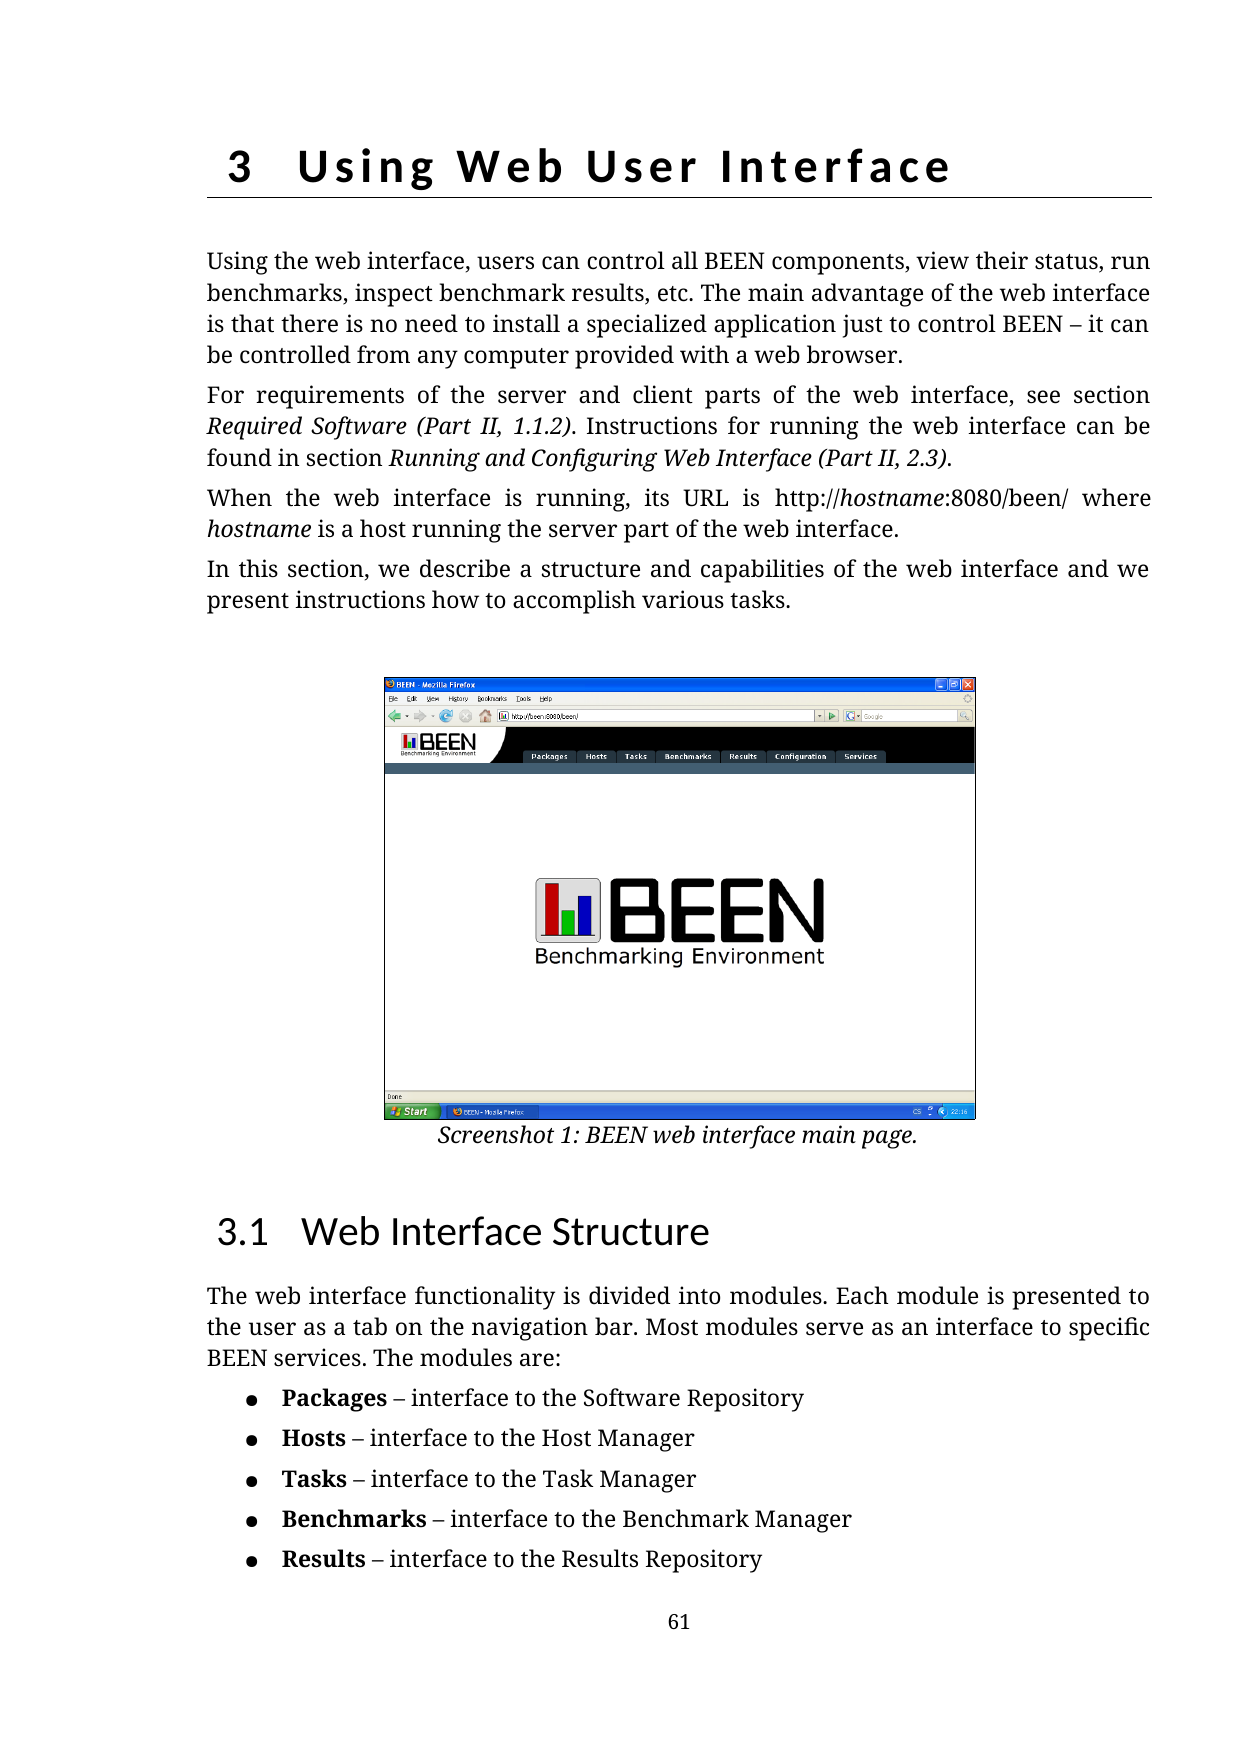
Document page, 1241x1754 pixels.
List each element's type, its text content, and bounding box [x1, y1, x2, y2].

subtitle Web Interface Structure [207, 1214, 1152, 1256]
list Results – interface to the Results Repository [244, 1543, 1152, 1574]
list Benchmarks – interface to the Benchmark Manager [244, 1503, 1152, 1534]
list Tasks – interface to the Task Manager [244, 1462, 1152, 1494]
subtitle Using Web User Interface [207, 143, 1152, 197]
list Hosts – interface to the Host Manager [244, 1422, 1152, 1454]
list Packages – interface to the Software Repository [244, 1382, 1152, 1413]
text For requirements of the server and client parts of the web interface, see section Required Software (Part II, 1.1.2). Instructions for running the web interface can be found in section Running and Configuring Web Interface (Part II, 2.3). [207, 379, 1152, 473]
text Using the web interface, users can control all BEEN components, view their status, run benchmarks, inspect benchmark results, etc. The main advantage of the web interface is that there is no need to install a specialized application just to control BEEN – it can be controlled from any computer provided with a web browser. [207, 245, 1152, 370]
picture [385, 678, 975, 1119]
text In this section, we describe a structure and capabilities of the web interface and we present instructions how to accomplish various tasks. [207, 553, 1152, 616]
text When the web interface is running, its URL is http://hostname:8080/been/ where hostname is a host running the server part of the web interface. [207, 482, 1152, 544]
text The web interface functionality is divided into modules. Each module is presented to the user as a tab on the navigation bar. Most modules serve as an interface to specific BEEN services. The modules are: [207, 1280, 1152, 1373]
text Screenshot 1: BEEN web interface main page. [384, 1120, 974, 1151]
